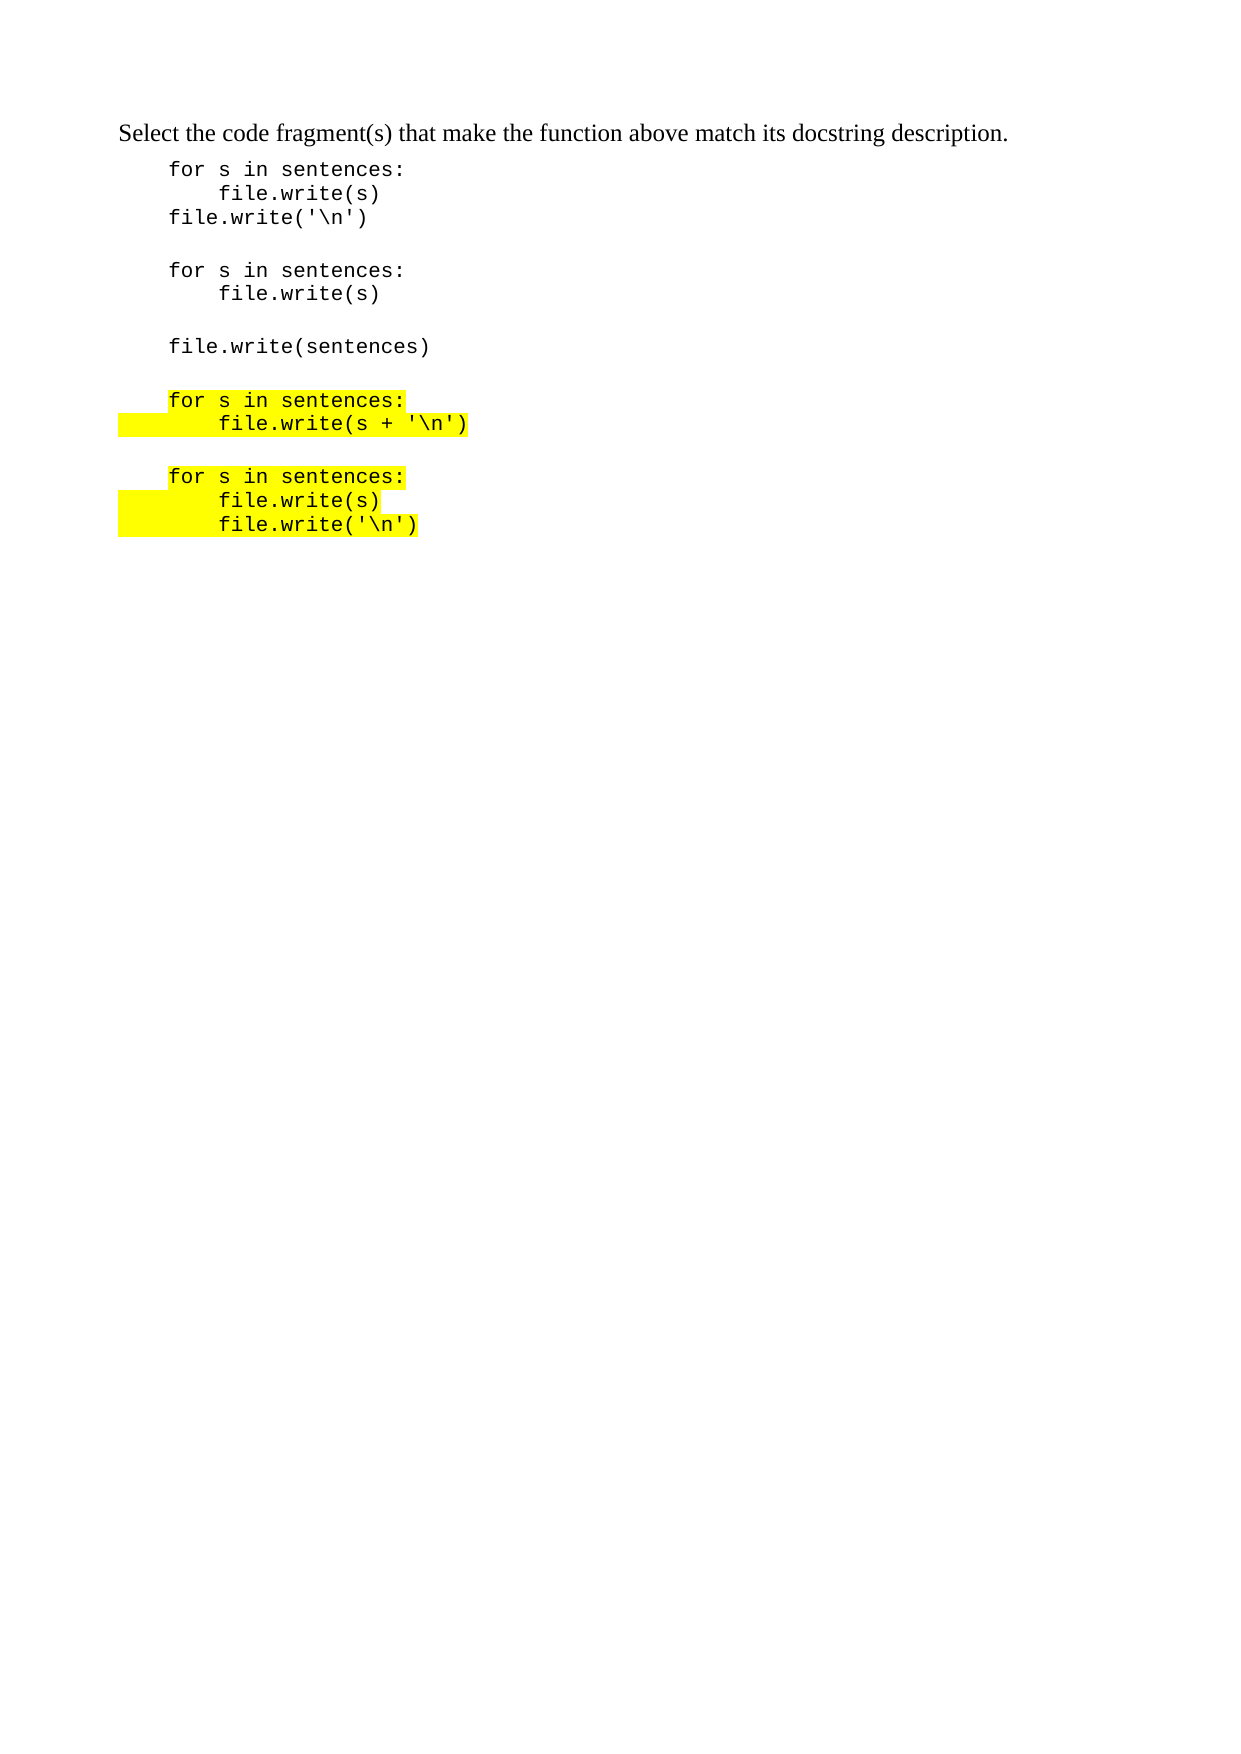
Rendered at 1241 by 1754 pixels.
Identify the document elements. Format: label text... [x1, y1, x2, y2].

text file.write(s + '\n') [118, 413, 1122, 437]
text Select the code fragment(s) that make the function above match its docstring description. [118, 118, 1122, 147]
text file.write(s) [118, 283, 1122, 307]
text for s in sentences: [118, 260, 1122, 283]
text file.write(s) [118, 183, 1122, 207]
text file.write(s) [118, 490, 1122, 514]
text for s in sentences: [118, 159, 1122, 183]
text file.write('\n') [118, 207, 1122, 230]
text for s in sentences: [118, 390, 1122, 413]
text file.write('\n') [118, 514, 1122, 537]
text file.write(sentences) [118, 337, 1122, 360]
text for s in sentences: [118, 466, 1122, 490]
